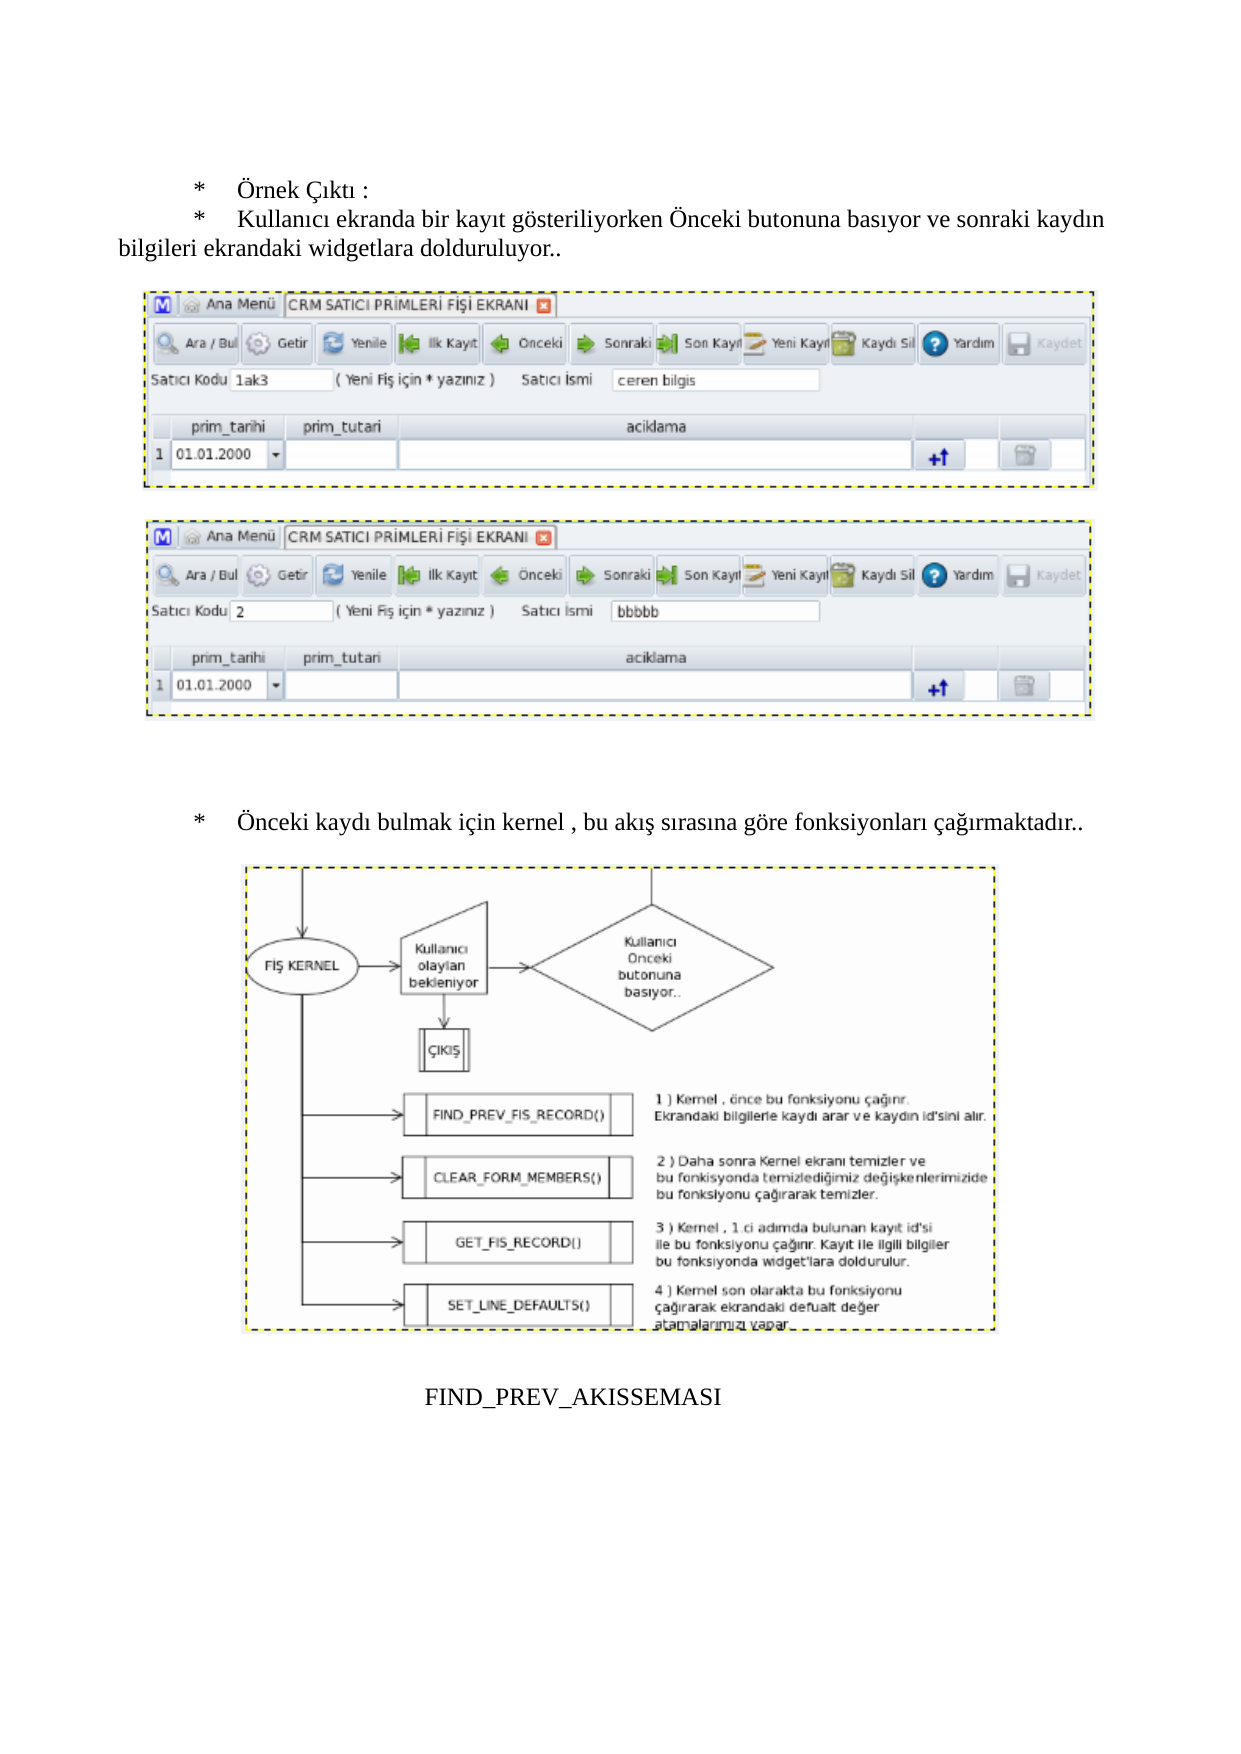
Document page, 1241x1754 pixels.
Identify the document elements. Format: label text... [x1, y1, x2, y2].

text * Kullanıcı ekranda bir kayıt gösteriliyorken Önceki butonuna basıyor ve sonraki kaydın bilgileri ekrandaki widgetlara dolduruluyor.. [118, 204, 1122, 262]
text * Önceki kaydı bulmak için kernel , bu akış sırasına göre fonksiyonları çağırmaktadır.. [118, 807, 1122, 836]
picture [145, 519, 1096, 721]
picture [142, 290, 1099, 491]
picture [241, 864, 999, 1334]
text FIND_PREV_AKISSEMASI [118, 1382, 1122, 1411]
text * Örnek Çıktı : [118, 176, 1122, 204]
